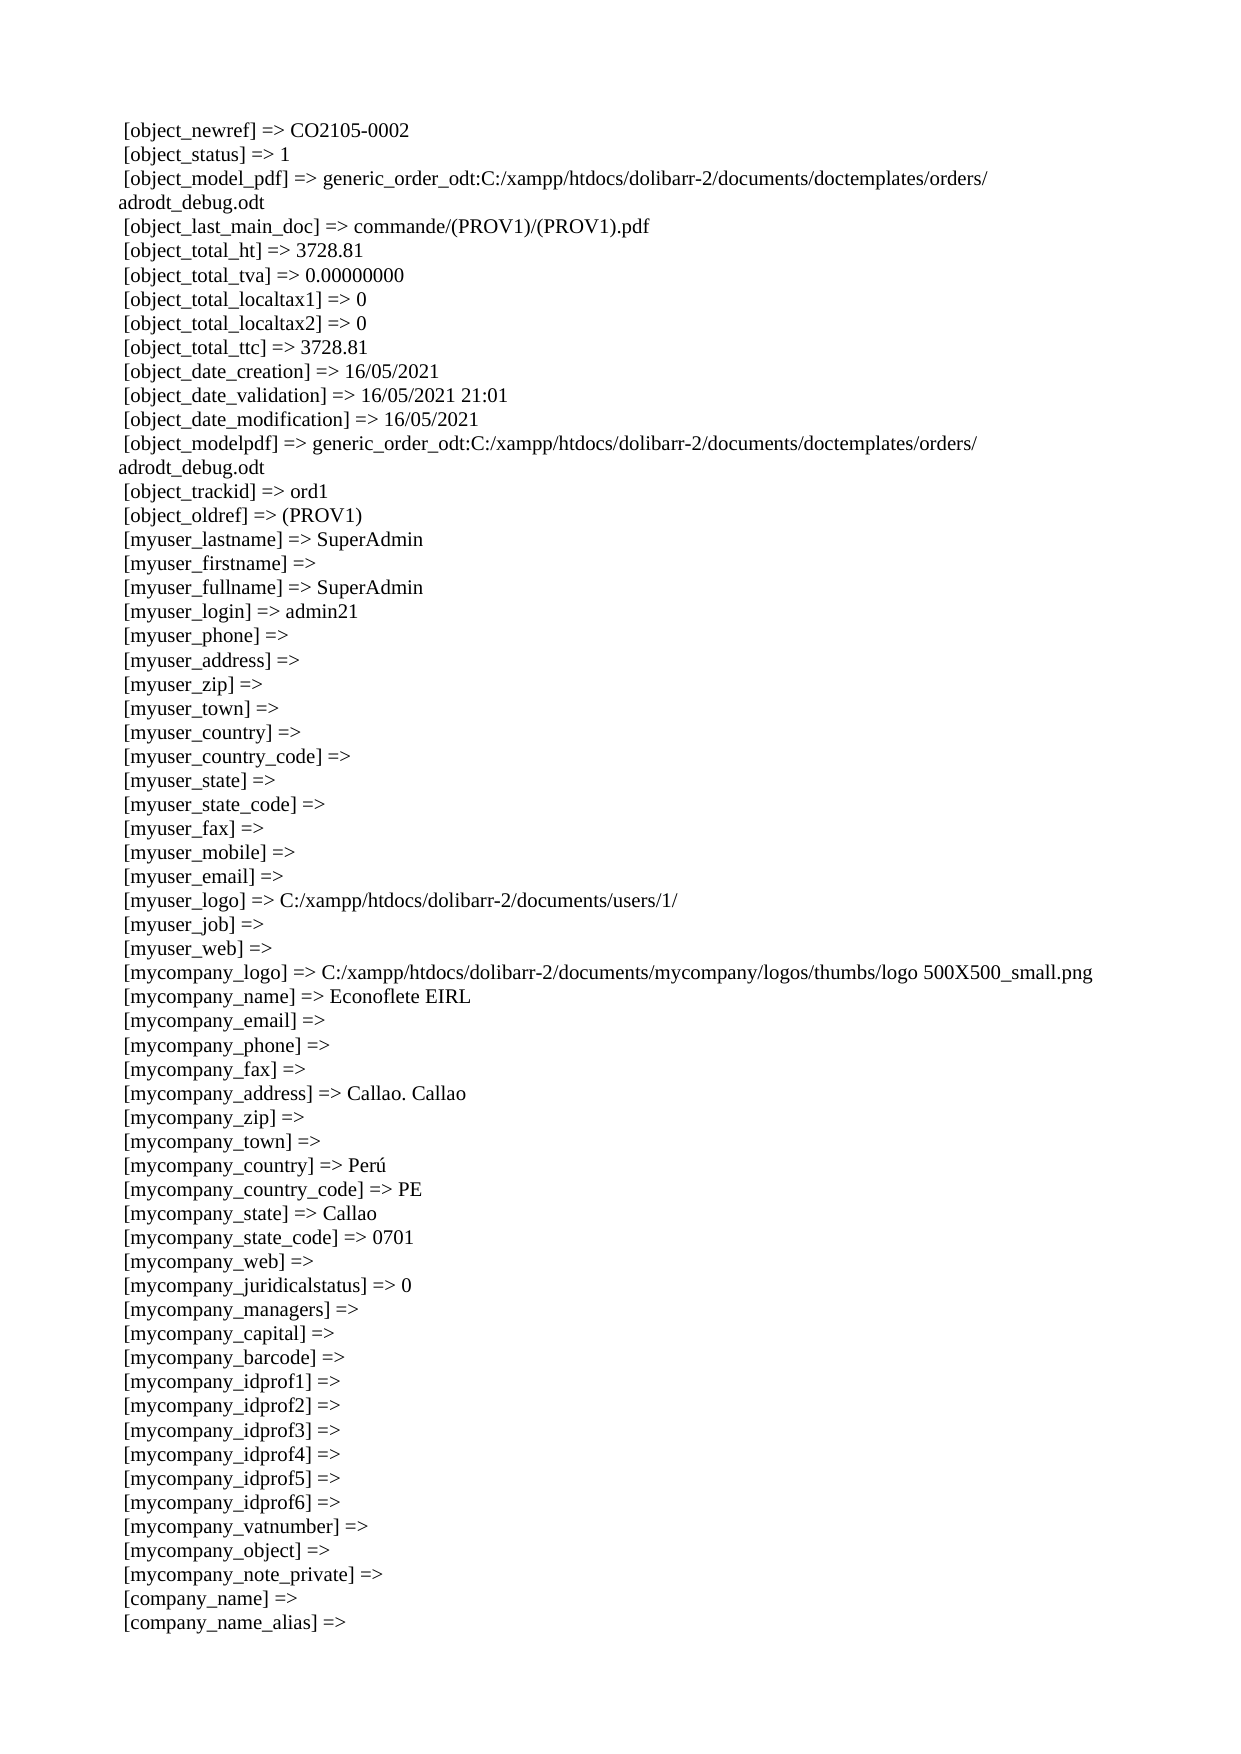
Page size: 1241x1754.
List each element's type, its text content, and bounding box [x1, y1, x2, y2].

text [object_newref] => CO2105-0002 [object_status] => 1 [object_model_pdf] => generic_order_odt:C:/xampp/htdocs/dolibarr-2/documents/doctemplates/orders/adrodt_debug.odt [object_last_main_doc] => commande/(PROV1)/(PROV1).pdf [object_total_ht] => 3728.81 [object_total_tva] => 0.00000000 [object_total_localtax1] => 0 [object_total_localtax2] => 0 [object_total_ttc] => 3728.81 [object_date_creation] => 16/05/2021 [object_date_validation] => 16/05/2021 21:01 [object_date_modification] => 16/05/2021 [object_modelpdf] => generic_order_odt:C:/xampp/htdocs/dolibarr-2/documents/doctemplates/orders/adrodt_debug.odt [object_trackid] => ord1 [object_oldref] => (PROV1) [myuser_lastname] => SuperAdmin [myuser_firstname] => [myuser_fullname] => SuperAdmin [myuser_login] => admin21 [myuser_phone] => [myuser_address] => [myuser_zip] => [myuser_town] => [myuser_country] => [myuser_country_code] => [myuser_state] => [myuser_state_code] => [myuser_fax] => [myuser_mobile] => [myuser_email] => [myuser_logo] => C:/xampp/htdocs/dolibarr-2/documents/users/1/ [myuser_job] => [myuser_web] => [mycompany_logo] => C:/xampp/htdocs/dolibarr-2/documents/mycompany/logos/thumbs/logo 500X500_small.png [mycompany_name] => Econoflete EIRL [mycompany_email] => [mycompany_phone] => [mycompany_fax] => [mycompany_address] => Callao. Callao [mycompany_zip] => [mycompany_town] => [mycompany_country] => Perú [mycompany_country_code] => PE [mycompany_state] => Callao [mycompany_state_code] => 0701 [mycompany_web] => [mycompany_juridicalstatus] => 0 [mycompany_managers] => [mycompany_capital] => [mycompany_barcode] => [mycompany_idprof1] => [mycompany_idprof2] => [mycompany_idprof3] => [mycompany_idprof4] => [mycompany_idprof5] => [mycompany_idprof6] => [mycompany_vatnumber] => [mycompany_object] => [mycompany_note_private] => [company_name] => [company_name_alias] => [118, 118, 1122, 1634]
